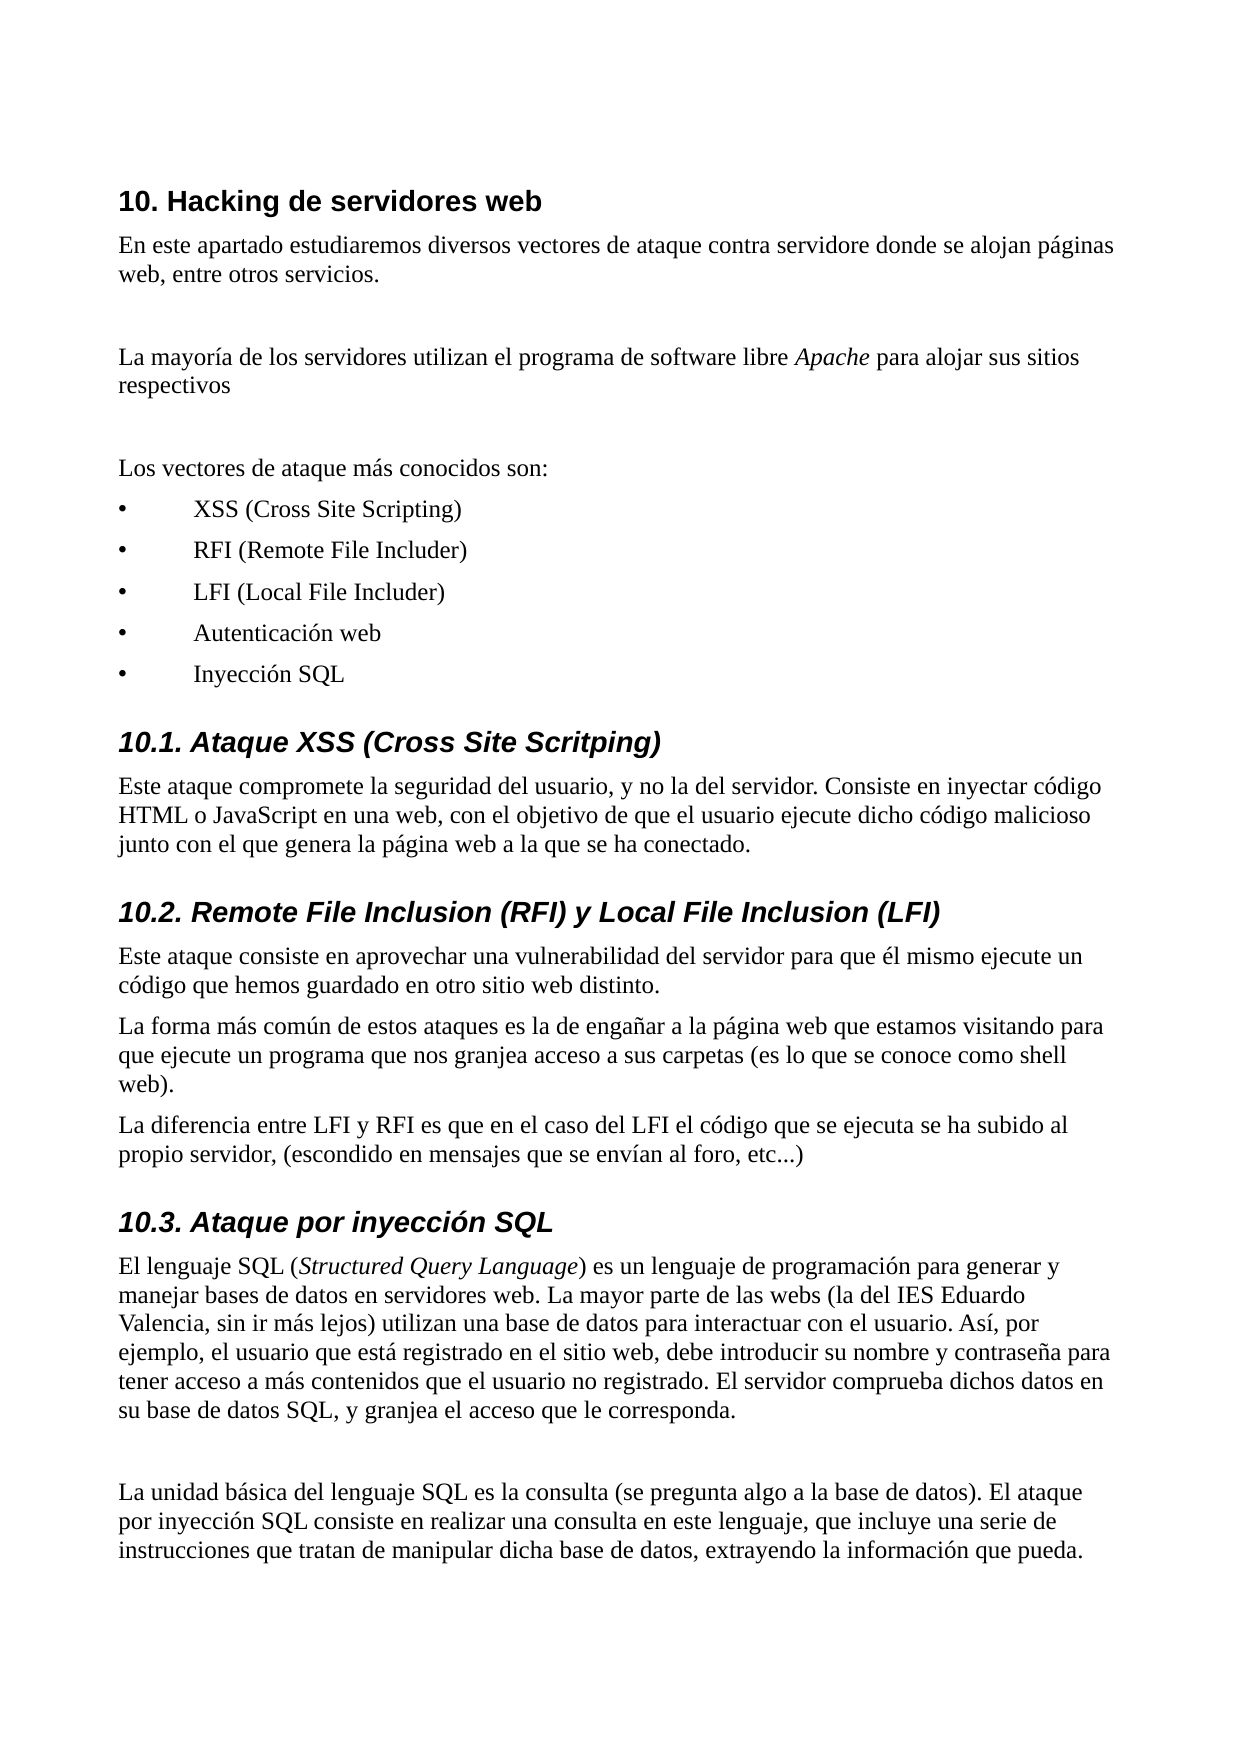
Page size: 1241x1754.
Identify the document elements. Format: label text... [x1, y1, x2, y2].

text La unidad básica del lenguaje SQL es la consulta (se pregunta algo a la base de datos). El ataque por inyección SQL consiste en realizar una consulta en este lenguaje, que incluye una serie de instrucciones que tratan de manipular dicha base de datos, extrayendo la información que pueda. [118, 1477, 1122, 1563]
list Inyección SQL [118, 659, 1122, 688]
list Autenticación web [118, 618, 1122, 647]
subtitle 10.3. Ataque por inyección SQL [118, 1205, 1122, 1238]
list La diferencia entre LFI y RFI es que en el caso del LFI el código que se ejecuta se ha subido al propio servidor, (escondido en mensajes que se envían al foro, etc...) [118, 1110, 1122, 1167]
list LFI (Local File Includer) [118, 577, 1122, 605]
list Este ataque compromete la seguridad del usuario, y no la del servidor. Consiste en inyectar código HTML o JavaScript en una web, con el objetivo de que el usuario ejecute dicho código malicioso junto con el que genera la página web a la que se ha conectado. [118, 771, 1122, 858]
list La forma más común de estos ataques es la de engañar a la página web que estamos visitando para que ejecute un programa que nos granjea acceso a sus carpetas (es lo que se conoce como shell web). [118, 1011, 1122, 1097]
list En este apartado estudiaremos diversos vectores de ataque contra servidore donde se alojan páginas web, entre otros servicios. [118, 230, 1122, 288]
subtitle 10.1. Ataque XSS (Cross Site Scritping) [118, 725, 1122, 759]
list Este ataque consiste en aprovechar una vulnerabilidad del servidor para que él mismo ejecute un código que hemos guardado en otro sitio web distinto. [118, 941, 1122, 999]
list RFI (Remote File Includer) [118, 535, 1122, 564]
subtitle 10. Hacking de servidores web [118, 184, 1122, 218]
list El lenguaje SQL (Structured Query Language) es un lenguaje de programación para generar y manejar bases de datos en servidores web. La mayor parte de las webs (la del IES Eduardo Valencia, sin ir más lejos) utilizan una base de datos para interactuar con el usuario. Así, por ejemplo, el usuario que está registrado en el sitio web, debe introducir su nombre y contraseña para tener acceso a más contenidos que el usuario no registrado. El servidor comprueba dichos datos en su base de datos SQL, y granjea el acceso que le corresponda. [118, 1251, 1122, 1423]
list XSS (Cross Site Scripting) [118, 494, 1122, 523]
list Los vectores de ataque más conocidos son: [118, 453, 1122, 482]
list La mayoría de los servidores utilizan el programa de software libre Apache para alojar sus sitios respectivos [118, 342, 1122, 399]
subtitle 10.2. Remote File Inclusion (RFI) y Local File Inclusion (LFI) [118, 895, 1122, 929]
